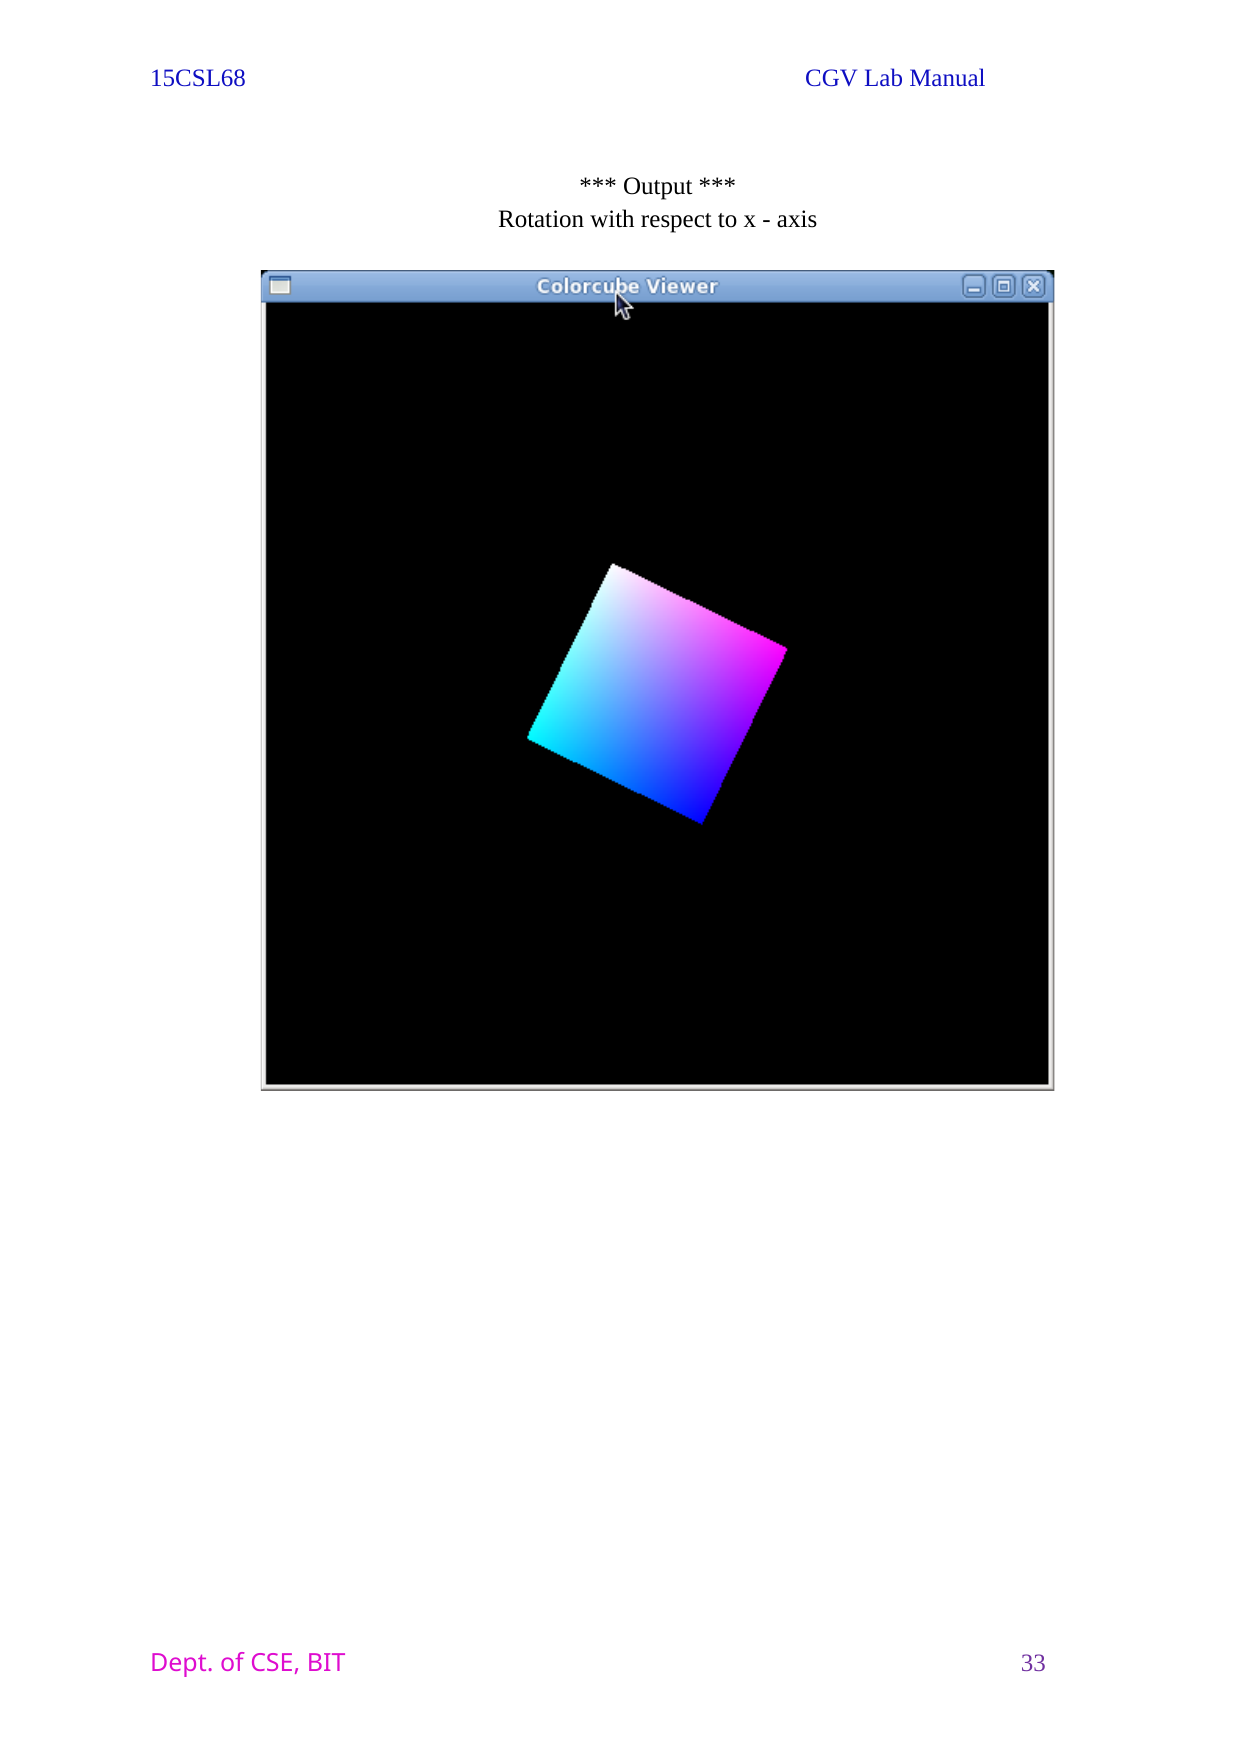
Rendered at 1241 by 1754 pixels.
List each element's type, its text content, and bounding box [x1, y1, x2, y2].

text Rotation with respect to x - axis [150, 204, 1165, 233]
picture [260, 270, 1055, 1091]
text *** Output *** [150, 171, 1165, 200]
